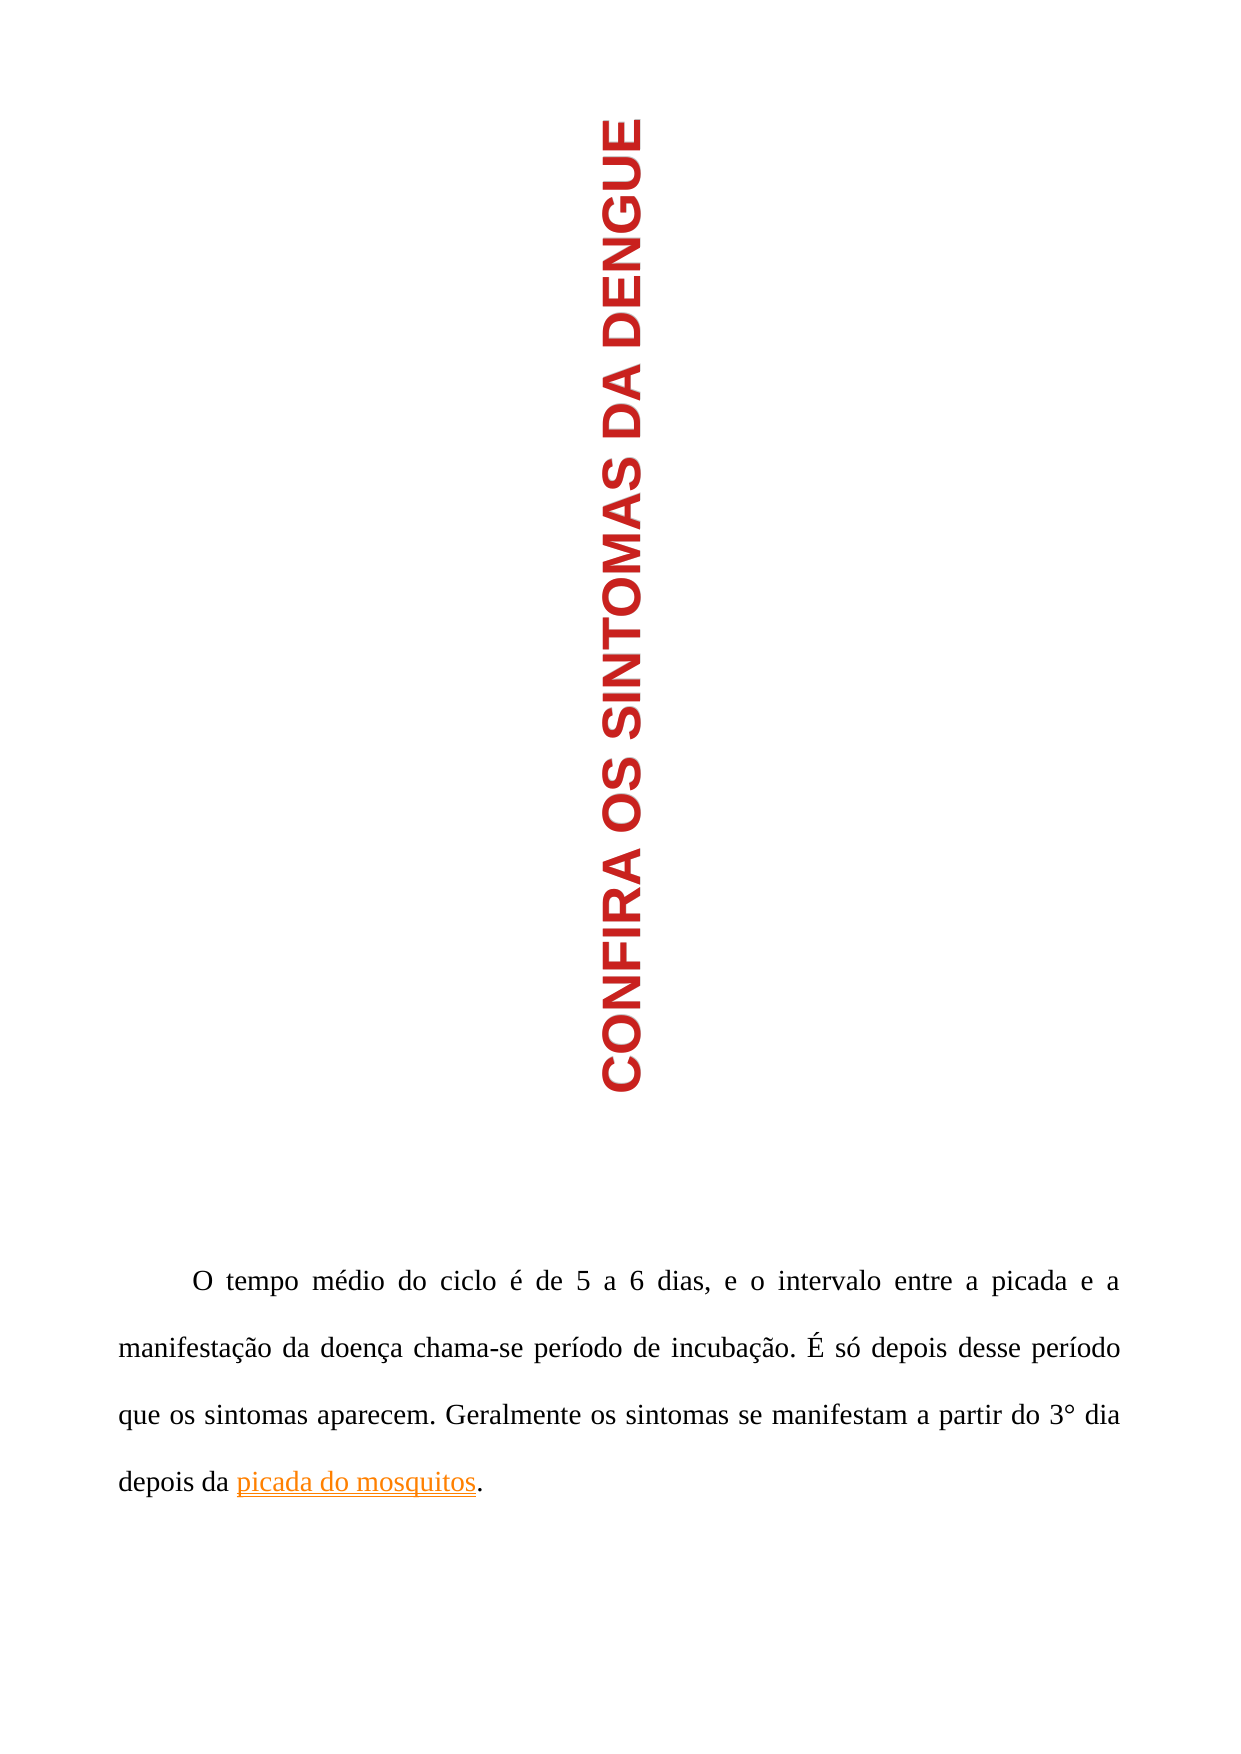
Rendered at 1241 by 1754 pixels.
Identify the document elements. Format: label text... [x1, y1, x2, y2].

text O tempo médio do ciclo é de 5 a 6 dias, e o intervalo entre a picada e a manifestação da doença chama-se período de incubação. É só depois desse período que os sintomas aparecem. Geralmente os sintomas se manifestam a partir do 3° dia depois da picada do mosquitos. [118, 1263, 1122, 1497]
text CONFIRA OS SINTOMAS DA DENGUE [118, 118, 1122, 1094]
